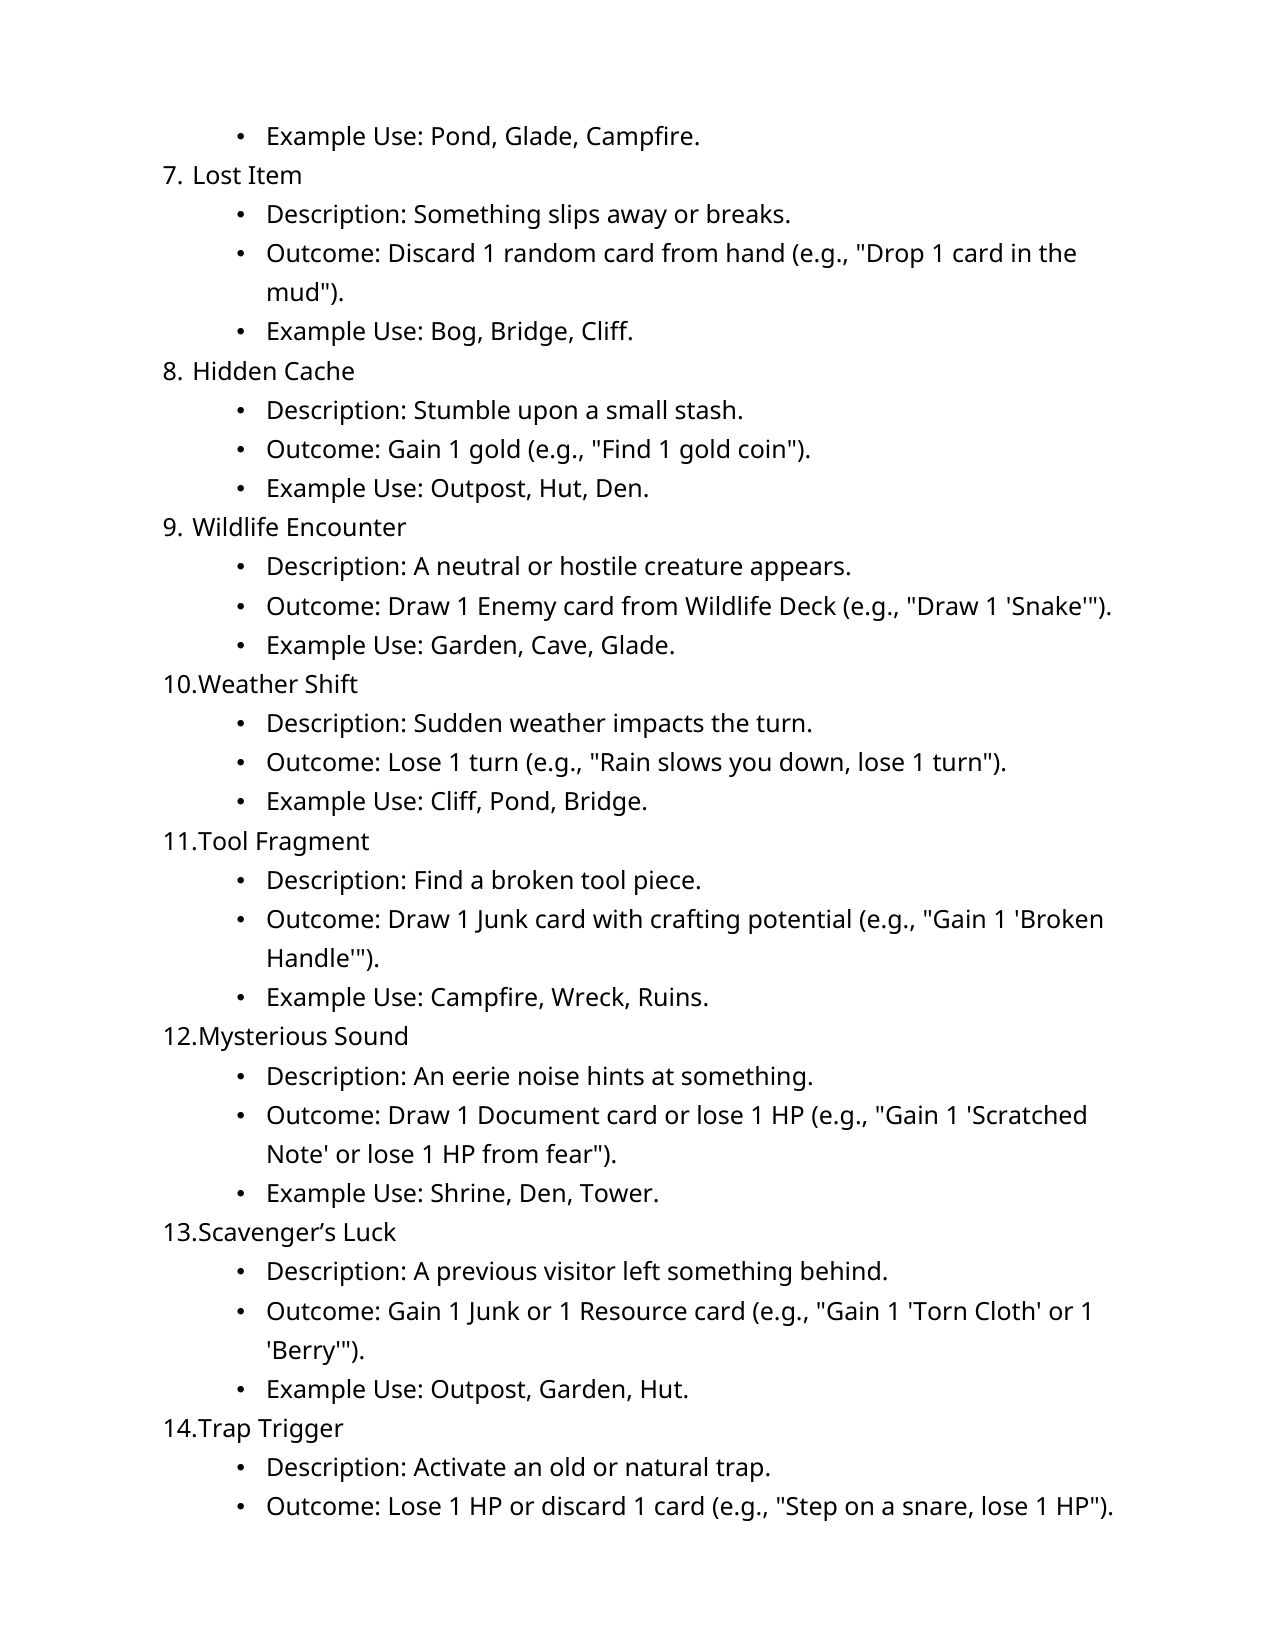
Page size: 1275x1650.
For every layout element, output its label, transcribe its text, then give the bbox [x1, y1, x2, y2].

list Example Use: Cliff, Pond, Bridge. [236, 784, 1157, 818]
list Weather Shift [162, 666, 1157, 701]
list Description: Activate an old or natural trap. [236, 1450, 1157, 1484]
list Description: A neutral or hostile creature appears. [236, 549, 1157, 583]
list Description: Find a broken tool piece. [236, 862, 1157, 896]
list Trap Trigger [162, 1411, 1157, 1445]
list Example Use: Garden, Cave, Glade. [236, 627, 1157, 661]
list Tool Fragment [162, 823, 1157, 857]
list Wildlife Encounter [162, 510, 1157, 544]
list Example Use: Shrine, Den, Tower. [236, 1176, 1157, 1210]
list Mysterious Sound [162, 1019, 1157, 1053]
list Outcome: Draw 1 Document card or lose 1 HP (e.g., "Gain 1 'Scratched Note' or lose 1 HP from fear"). [236, 1097, 1157, 1171]
list Outcome: Gain 1 gold (e.g., "Find 1 gold coin"). [236, 431, 1157, 466]
list Example Use: Campfire, Wreck, Ruins. [236, 980, 1157, 1014]
list Hidden Cache [162, 353, 1157, 387]
list Outcome: Draw 1 Junk card with crafting potential (e.g., "Gain 1 'Broken Handle'"). [236, 901, 1157, 975]
list Outcome: Lose 1 turn (e.g., "Rain slows you down, lose 1 turn"). [236, 745, 1157, 779]
list Outcome: Discard 1 random card from hand (e.g., "Drop 1 card in the mud"). [236, 236, 1157, 309]
list Outcome: Draw 1 Enemy card from Wildlife Deck (e.g., "Draw 1 'Snake'"). [236, 588, 1157, 622]
list Description: Stumble upon a small stash. [236, 392, 1157, 426]
list Lost Item [162, 157, 1157, 191]
list Scavenger’s Luck [162, 1215, 1157, 1249]
list Description: Sudden weather impacts the turn. [236, 706, 1157, 740]
list Description: A previous visitor left something behind. [236, 1254, 1157, 1288]
list Description: An eerie noise hints at something. [236, 1058, 1157, 1092]
list Outcome: Gain 1 Junk or 1 Resource card (e.g., "Gain 1 'Torn Cloth' or 1 'Berry'"). [236, 1293, 1157, 1366]
list Example Use: Bog, Bridge, Cliff. [236, 314, 1157, 348]
list Outcome: Lose 1 HP or discard 1 card (e.g., "Step on a snare, lose 1 HP"). [236, 1489, 1157, 1523]
list Example Use: Outpost, Garden, Hut. [236, 1371, 1157, 1406]
list Example Use: Pond, Glade, Campfire. [236, 118, 1157, 152]
list Example Use: Outpost, Hut, Den. [236, 471, 1157, 505]
list Description: Something slips away or breaks. [236, 196, 1157, 231]
